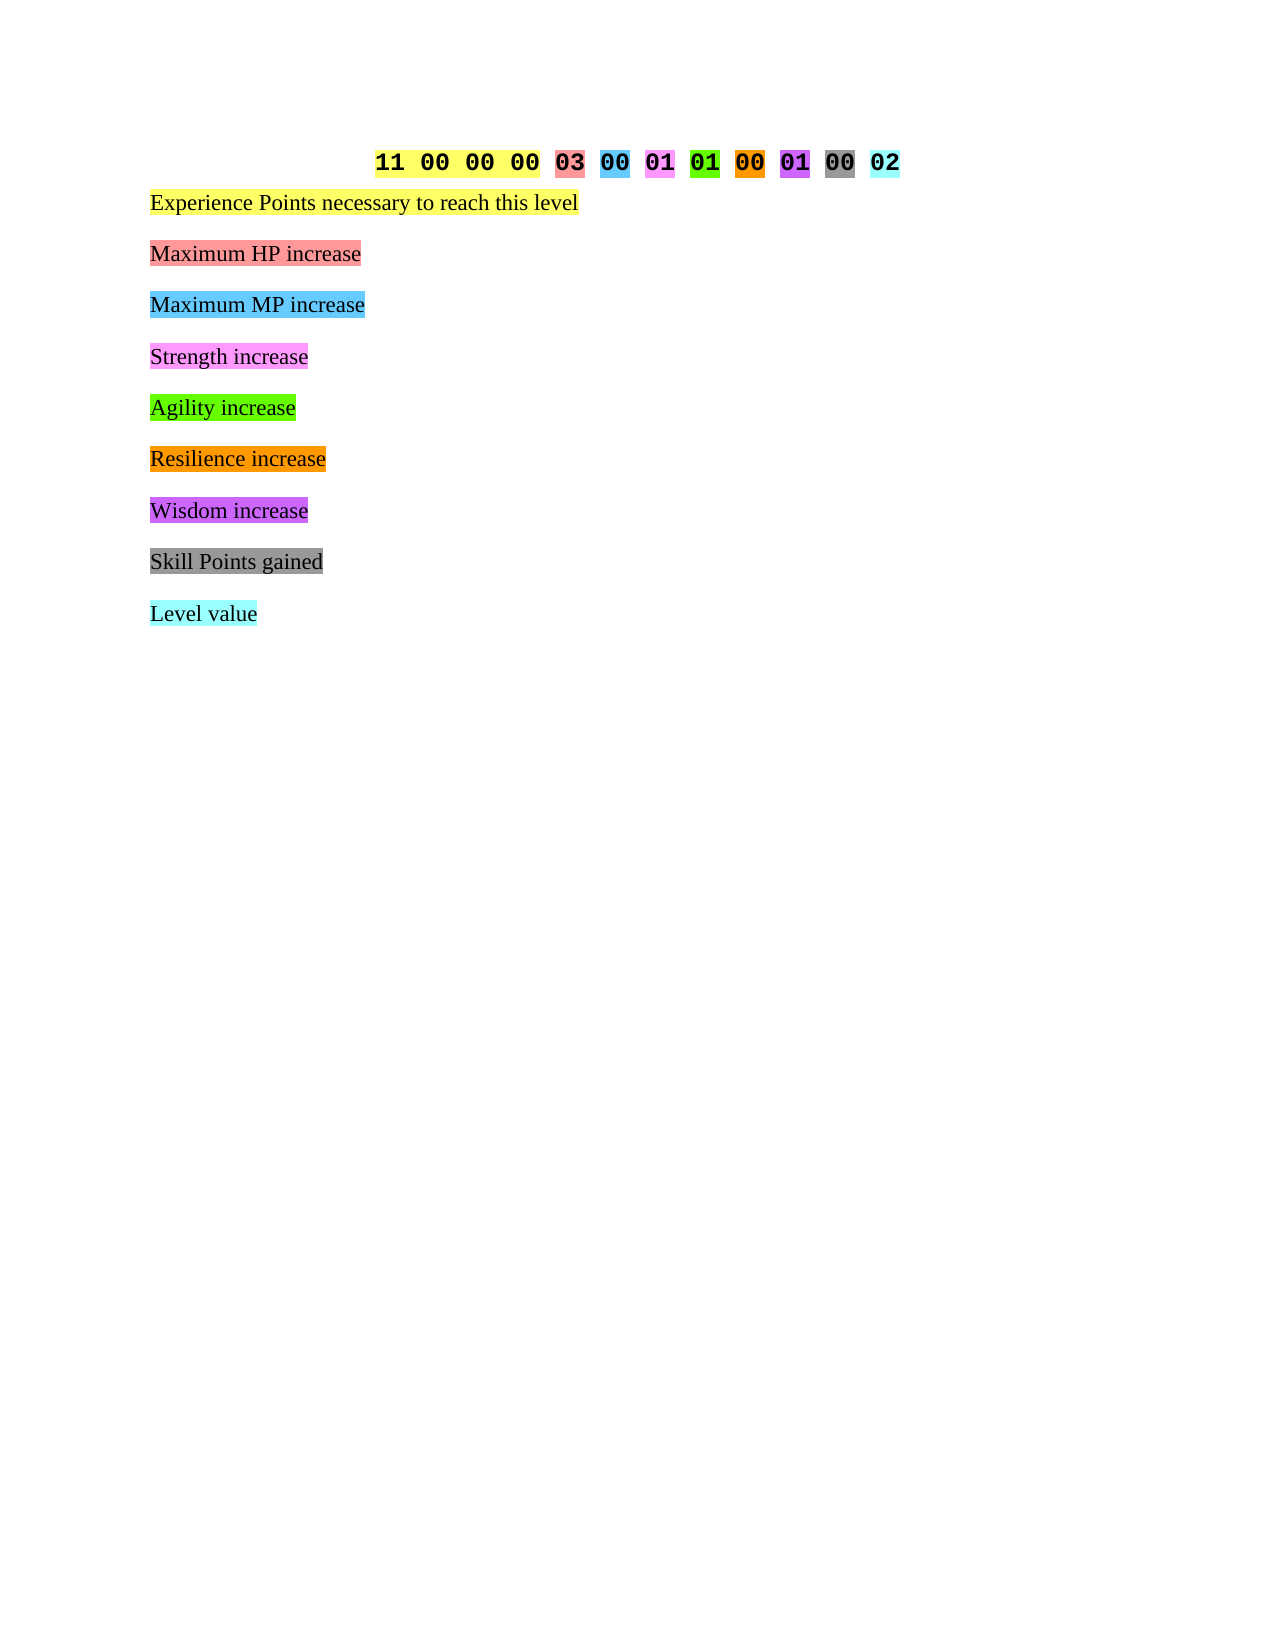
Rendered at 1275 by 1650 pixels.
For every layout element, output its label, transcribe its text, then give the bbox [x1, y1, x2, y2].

text Agility increase [150, 394, 1125, 421]
text Maximum HP increase [150, 240, 1125, 266]
text Skill Points gained [150, 548, 1125, 574]
text Wisdom increase [150, 497, 1125, 523]
text Strength increase [150, 343, 1125, 369]
text Resilience increase [150, 446, 1125, 472]
text Maximum MP increase [150, 291, 1125, 318]
text Level value [150, 599, 1125, 626]
text 11 00 00 00 03 00 01 01 00 01 00 02 [150, 150, 1125, 178]
text Experience Points necessary to reach this level [150, 189, 1125, 215]
